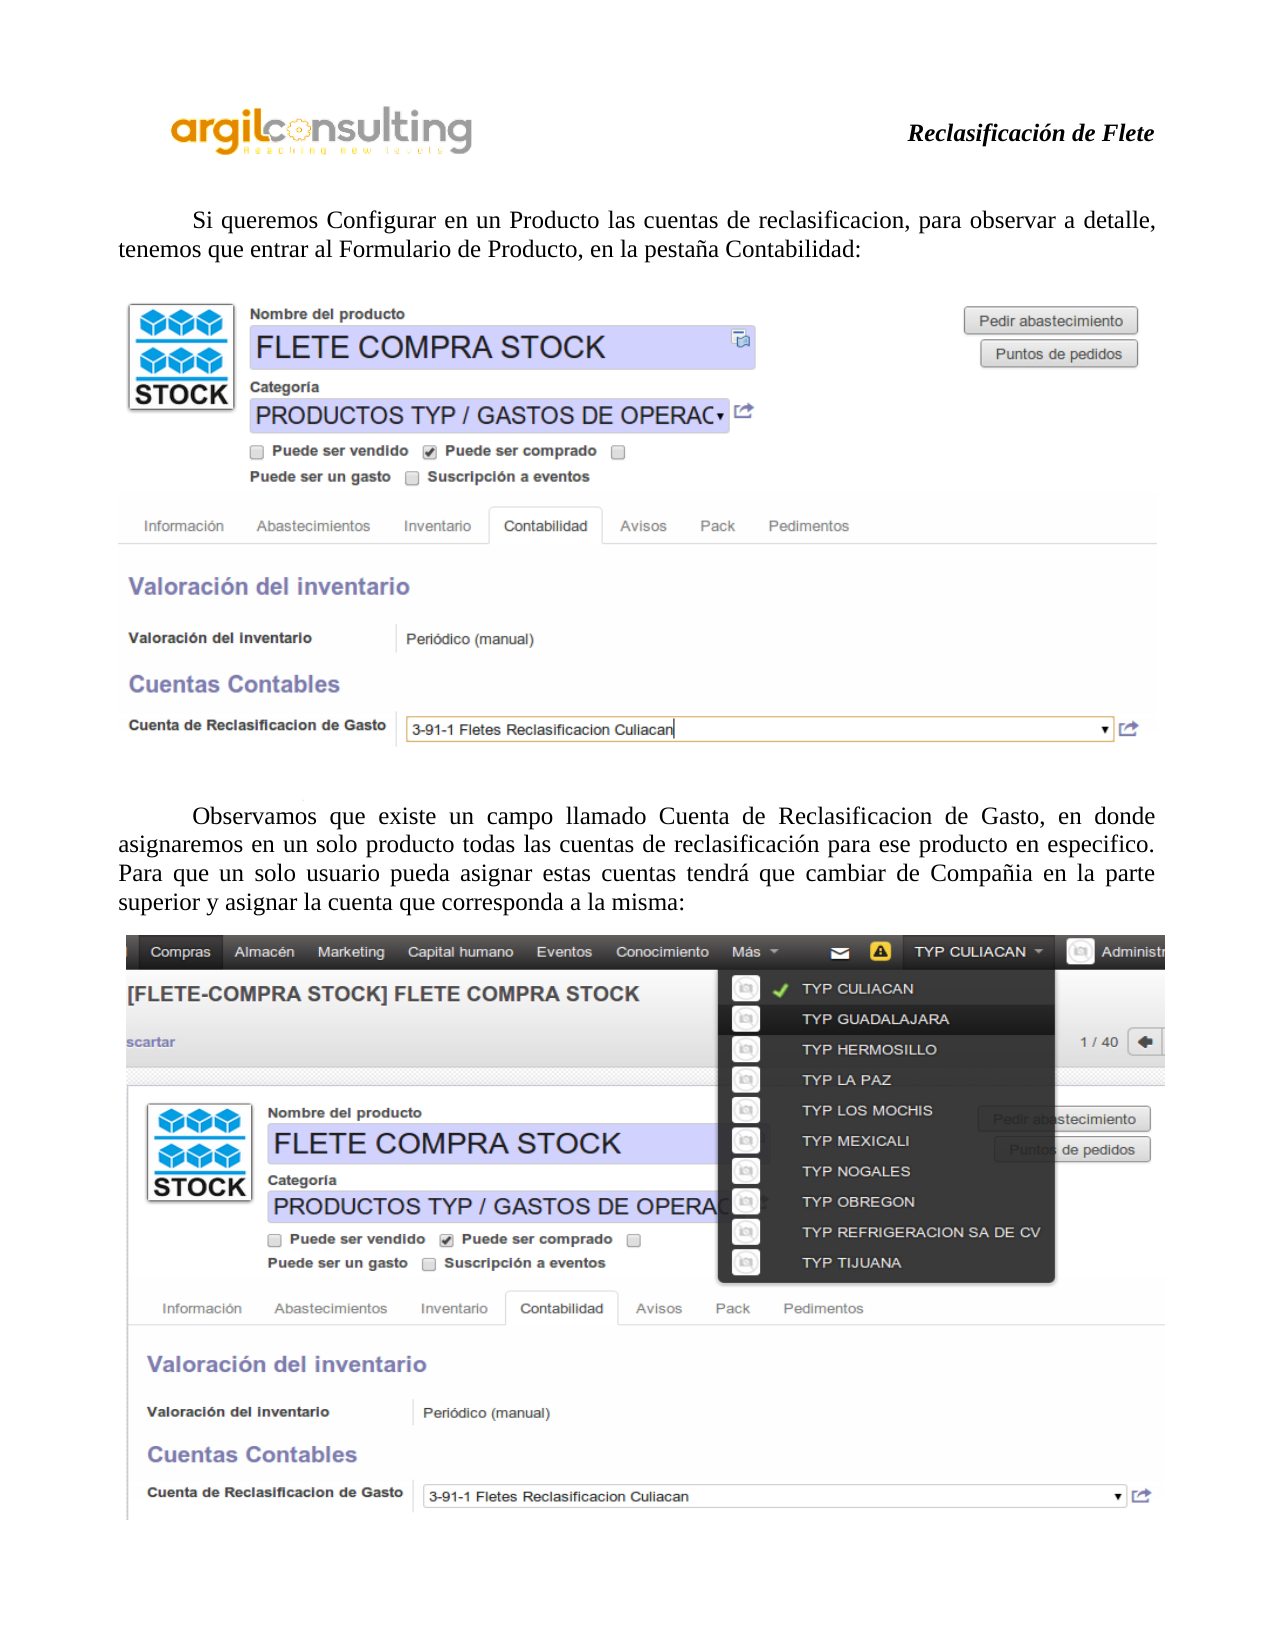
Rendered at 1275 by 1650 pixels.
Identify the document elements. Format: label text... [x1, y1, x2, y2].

text Observamos que existe un campo llamado Cuenta de Reclasificacion de Gasto, en donde asignaremos en un solo producto todas las cuentas de reclasificación para ese producto en especifico. Para que un solo usuario pueda asignar estas cuentas tendrá que cambiar de Compañia en la parte superior y asignar la cuenta que corresponda a la misma: [118, 801, 1157, 916]
picture [153, 99, 487, 161]
picture [118, 291, 1157, 801]
picture [126, 935, 1165, 1520]
text Si queremos Configurar en un Producto las cuentas de reclasificacion, para observar a detalle, tenemos que entrar al Formulario de Producto, en la pestaña Contabilidad: [118, 205, 1157, 263]
